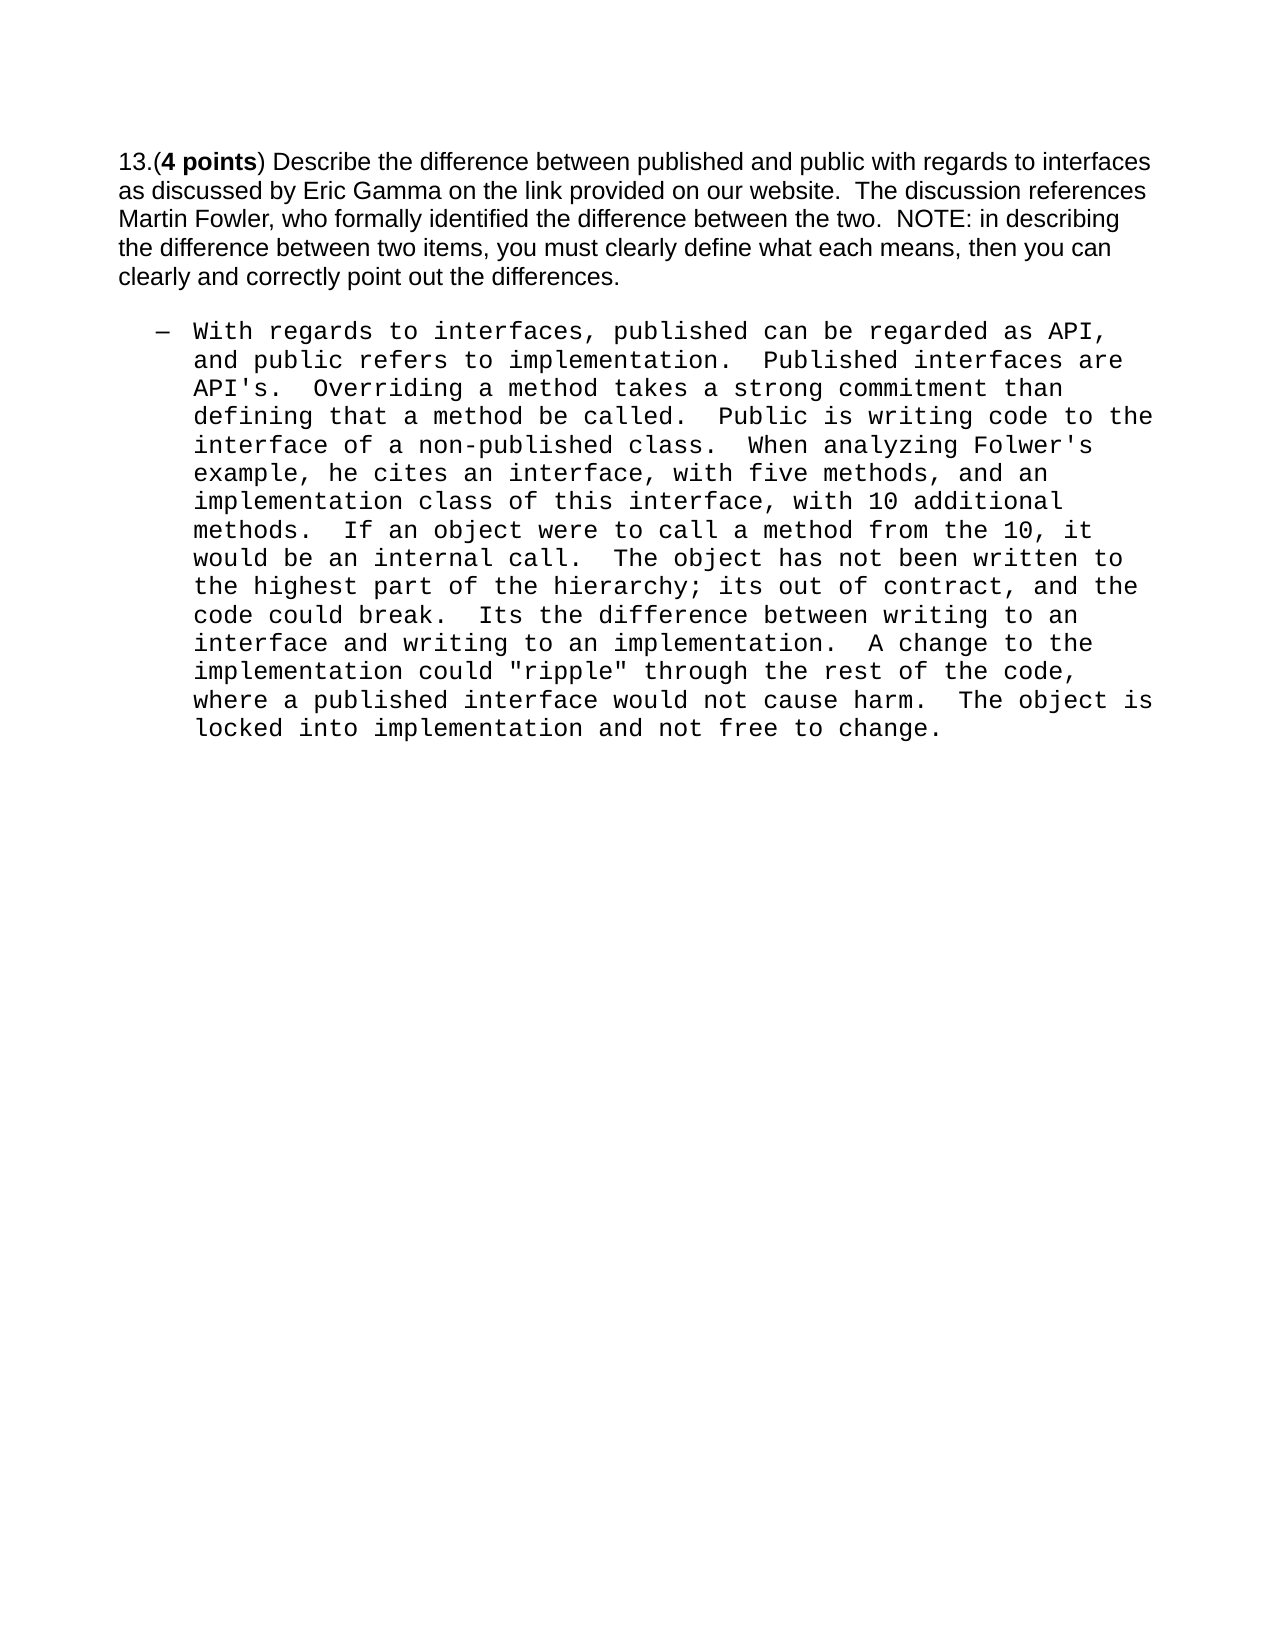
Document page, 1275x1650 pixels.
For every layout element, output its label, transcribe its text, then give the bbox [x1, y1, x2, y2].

list 13.(4 points) Describe the difference between published and public with regards to interfaces as discussed by Eric Gamma on the link provided on our website. The discussion references Martin Fowler, who formally identified the difference between the two. NOTE: in describing the difference between two items, you must clearly define what each means, then you can clearly and correctly point out the differences. [118, 147, 1157, 291]
list With regards to interfaces, published can be regarded as API, and public refers to implementation. Published interfaces are API's. Overriding a method takes a strong commitment than defining that a method be called. Public is writing code to the interface of a non-published class. When analyzing Folwer's example, he cites an interface, with five methods, and an implementation class of this interface, with 10 additional methods. If an object were to call a method from the 10, it would be an internal call. The object has not been written to the highest part of the hierarchy; its out of contract, and the code could break. Its the difference between writing to an interface and writing to an implementation. A change to the implementation could "ripple" through the rest of the code, where a published interface would not cause harm. The object is locked into implementation and not free to change. [156, 319, 1157, 744]
